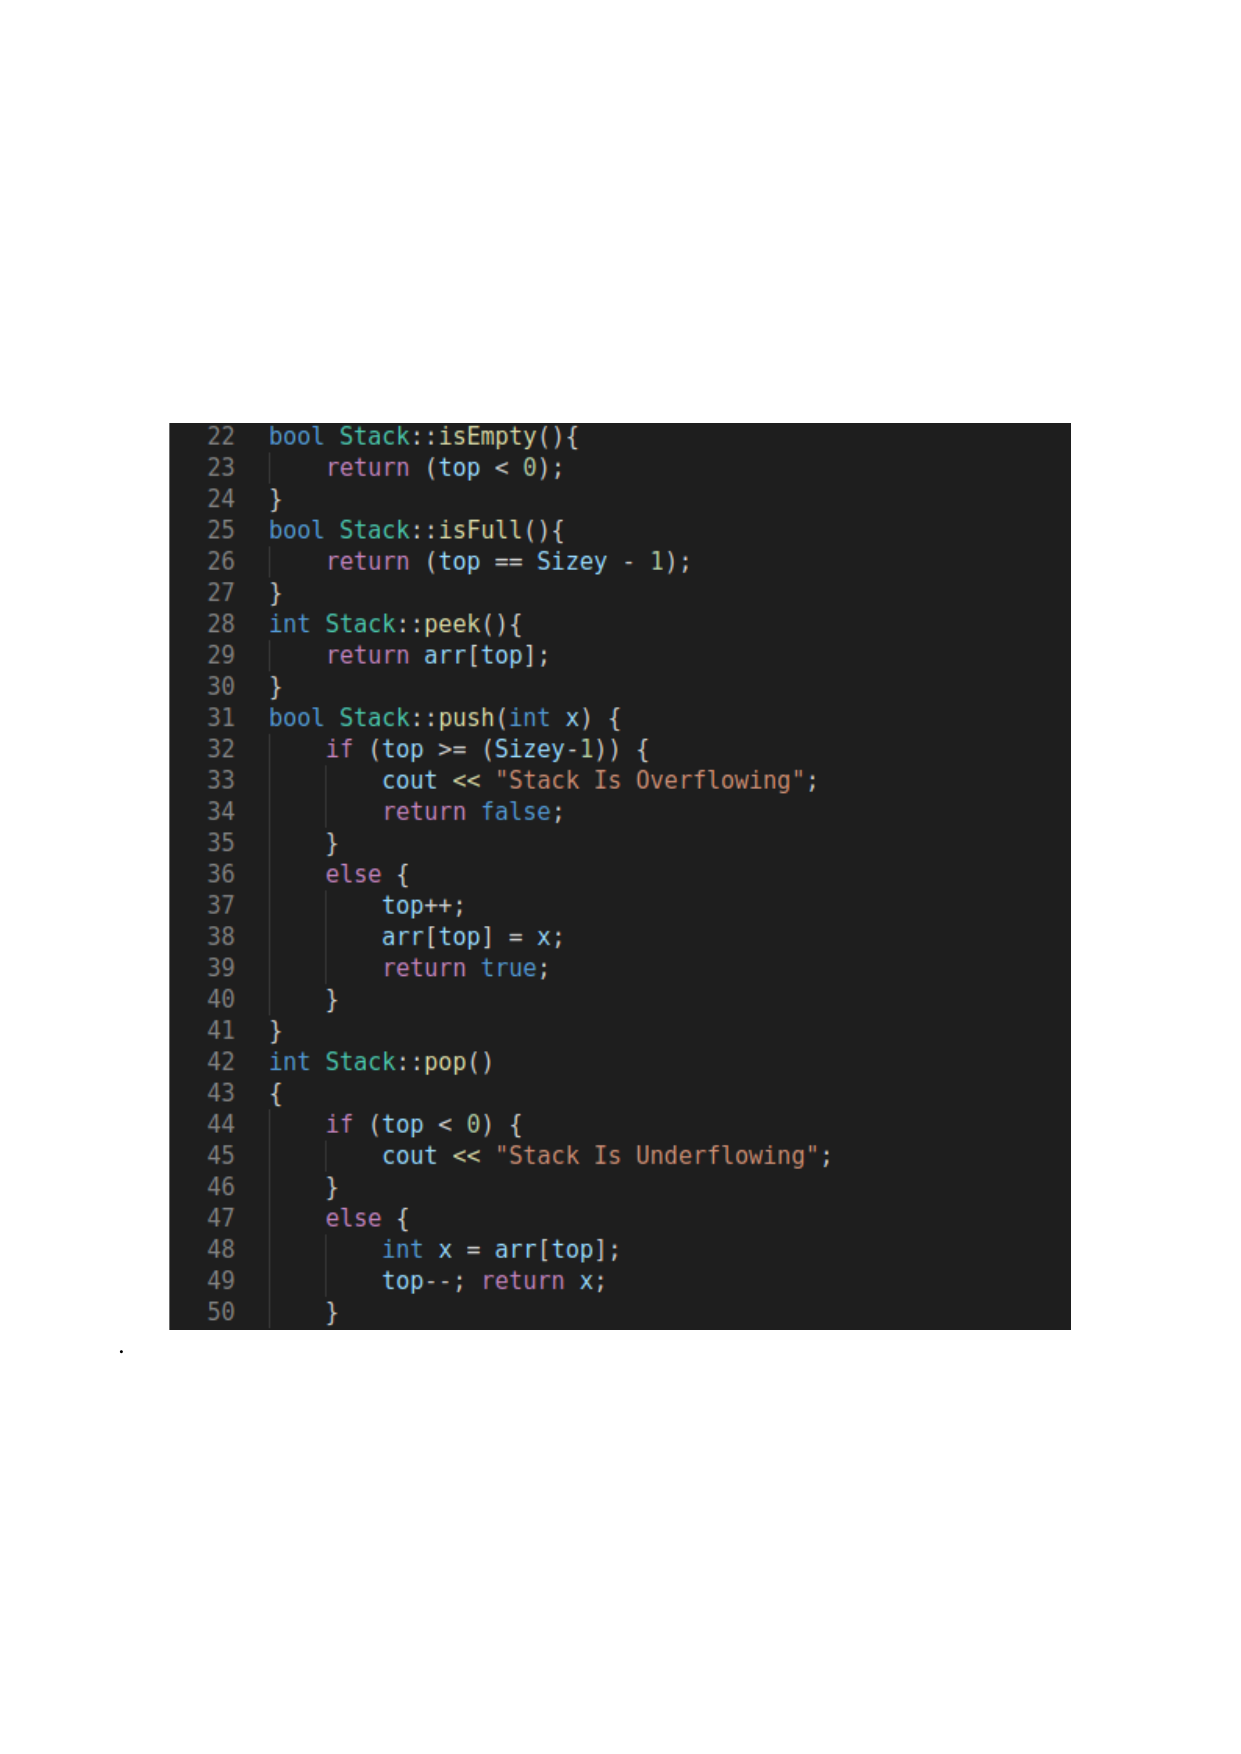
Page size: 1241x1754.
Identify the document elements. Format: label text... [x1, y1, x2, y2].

text . [118, 423, 1122, 1360]
picture [169, 423, 1071, 1330]
